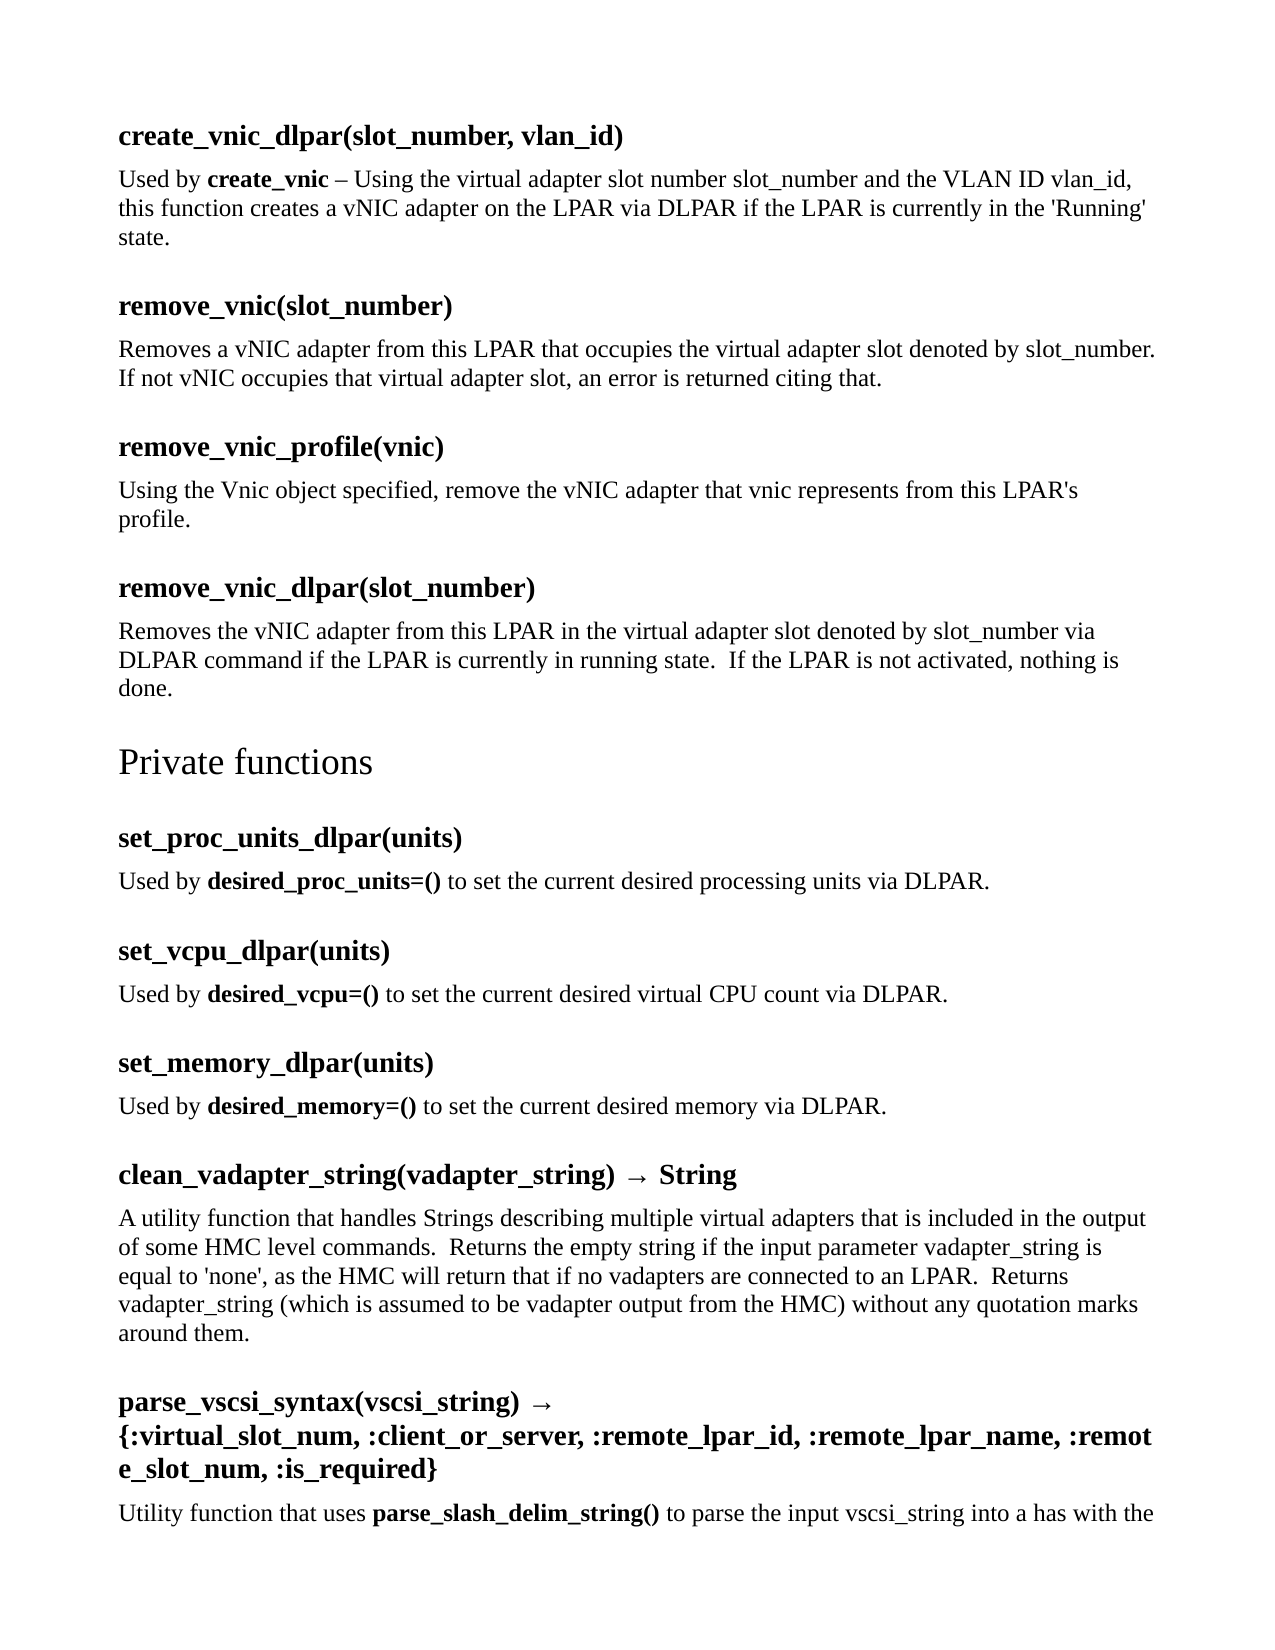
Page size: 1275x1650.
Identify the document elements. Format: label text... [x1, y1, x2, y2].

subtitle remove_vnic(slot_number) [118, 288, 1157, 321]
subtitle clean_vadapter_string(vadapter_string) → String [118, 1157, 1157, 1191]
subtitle Private functions [118, 740, 1157, 783]
subtitle remove_vnic_dlpar(slot_number) [118, 570, 1157, 603]
text Using the Vnic object specified, remove the vNIC adapter that vnic represents from this LPAR's profile. [118, 475, 1157, 532]
text Removes the vNIC adapter from this LPAR in the virtual adapter slot denoted by slot_number via DLPAR command if the LPAR is currently in running state. If the LPAR is not activated, nothing is done. [118, 616, 1157, 702]
subtitle set_vcpu_dlpar(units) [118, 933, 1157, 966]
subtitle set_memory_dlpar(units) [118, 1045, 1157, 1078]
text Removes a vNIC adapter from this LPAR that occupies the virtual adapter slot denoted by slot_number. If not vNIC occupies that virtual adapter slot, an error is returned citing that. [118, 334, 1157, 391]
subtitle parse_vscsi_syntax(vscsi_string) → {:virtual_slot_num, :client_or_server, :remote_lpar_id, :remote_lpar_name, :remote_slot_num, :is_required} [118, 1384, 1157, 1485]
text Used by desired_vcpu=() to set the current desired virtual CPU count via DLPAR. [118, 979, 1157, 1007]
subtitle create_vnic_dlpar(slot_number, vlan_id) [118, 118, 1157, 152]
text A utility function that handles Strings describing multiple virtual adapters that is included in the output of some HMC level commands. Returns the empty string if the input parameter vadapter_string is equal to 'none', as the HMC will return that if no vadapters are connected to an LPAR. Returns vadapter_string (which is assumed to be vadapter output from the HMC) without any quotation marks around them. [118, 1203, 1157, 1347]
text Used by desired_memory=() to set the current desired memory via DLPAR. [118, 1091, 1157, 1120]
text Utility function that uses parse_slash_delim_string() to parse the input vscsi_string into a has with the [118, 1498, 1157, 1526]
subtitle set_proc_units_dlpar(units) [118, 820, 1157, 854]
text Used by create_vnic – Using the virtual adapter slot number slot_number and the VLAN ID vlan_id, this function creates a vNIC adapter on the LPAR via DLPAR if the LPAR is currently in the 'Running' state. [118, 164, 1157, 250]
subtitle remove_vnic_profile(vnic) [118, 429, 1157, 462]
text Used by desired_proc_units=() to set the current desired processing units via DLPAR. [118, 866, 1157, 895]
